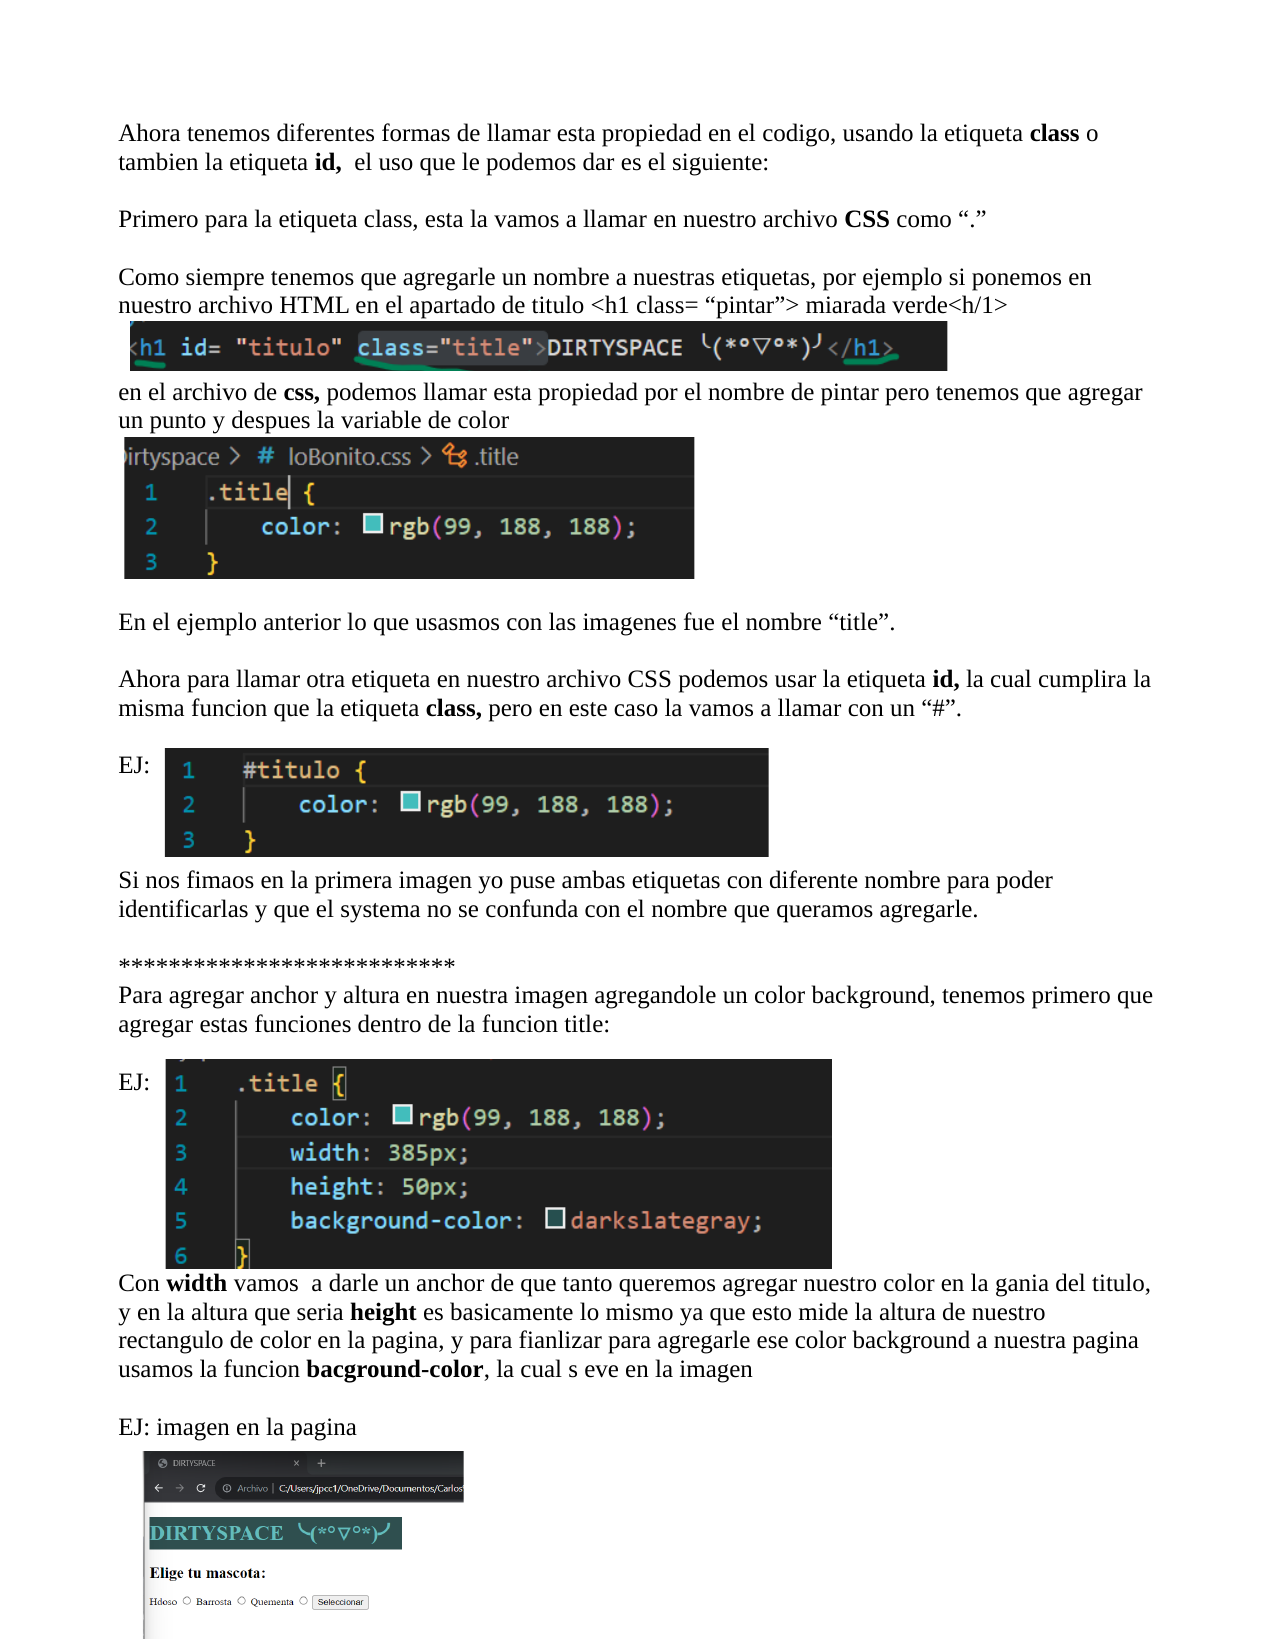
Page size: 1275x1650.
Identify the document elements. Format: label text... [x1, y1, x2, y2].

text EJ: [118, 751, 164, 808]
picture [124, 437, 695, 579]
text En el ejemplo anterior lo que usasmos con las imagenes fue el nombre “title”. [118, 607, 1157, 664]
picture [142, 1451, 464, 1639]
text [769, 751, 1157, 808]
picture [164, 748, 769, 857]
text Si nos fimaos en la primera imagen yo puse ambas etiquetas con diferente nombre para poder identificarlas y que el systema no se confunda con el nombre que queramos agregarle. *************************** Para agregar anchor y altura en nuestra imagen agregandole un color background, tenemos primero que agregar estas funciones dentro de la funcion title: EJ: Con width vamos a darle un anchor de que tanto queremos agregar nuestro color en la gania del titulo, y en la altura que seria height es basicamente lo mismo ya que esto mide la altura de nuestro rectangulo de color en la pagina, y para fianlizar para agregarle ese color background a nuestra pagina usamos la funcion bacground-color, la cual s eve en la imagen EJ: imagen en la pagina [118, 808, 1157, 1527]
text Ahora tenemos diferentes formas de llamar esta propiedad en el codigo, usando la etiqueta class o tambien la etiqueta id, el uso que le podemos dar es el siguiente: Primero para la etiqueta class, esta la vamos a llamar en nuestro archivo CSS como “.” Como siempre tenemos que agregarle un nombre a nuestras etiquetas, por ejemplo si ponemos en nuestro archivo HTML en el apartado de titulo <h1 class= “pintar”> miarada verde<h/1> en el archivo de css, podemos llamar esta propiedad por el nombre de pintar pero tenemos que agregar un punto y despues la variable de color [118, 118, 1157, 607]
picture [130, 321, 948, 371]
text Ahora para llamar otra etiqueta en nuestro archivo CSS podemos usar la etiqueta id, la cual cumplira la misma funcion que la etiqueta class, pero en este caso la vamos a llamar con un “#”. [118, 664, 1157, 751]
picture [165, 1059, 832, 1269]
